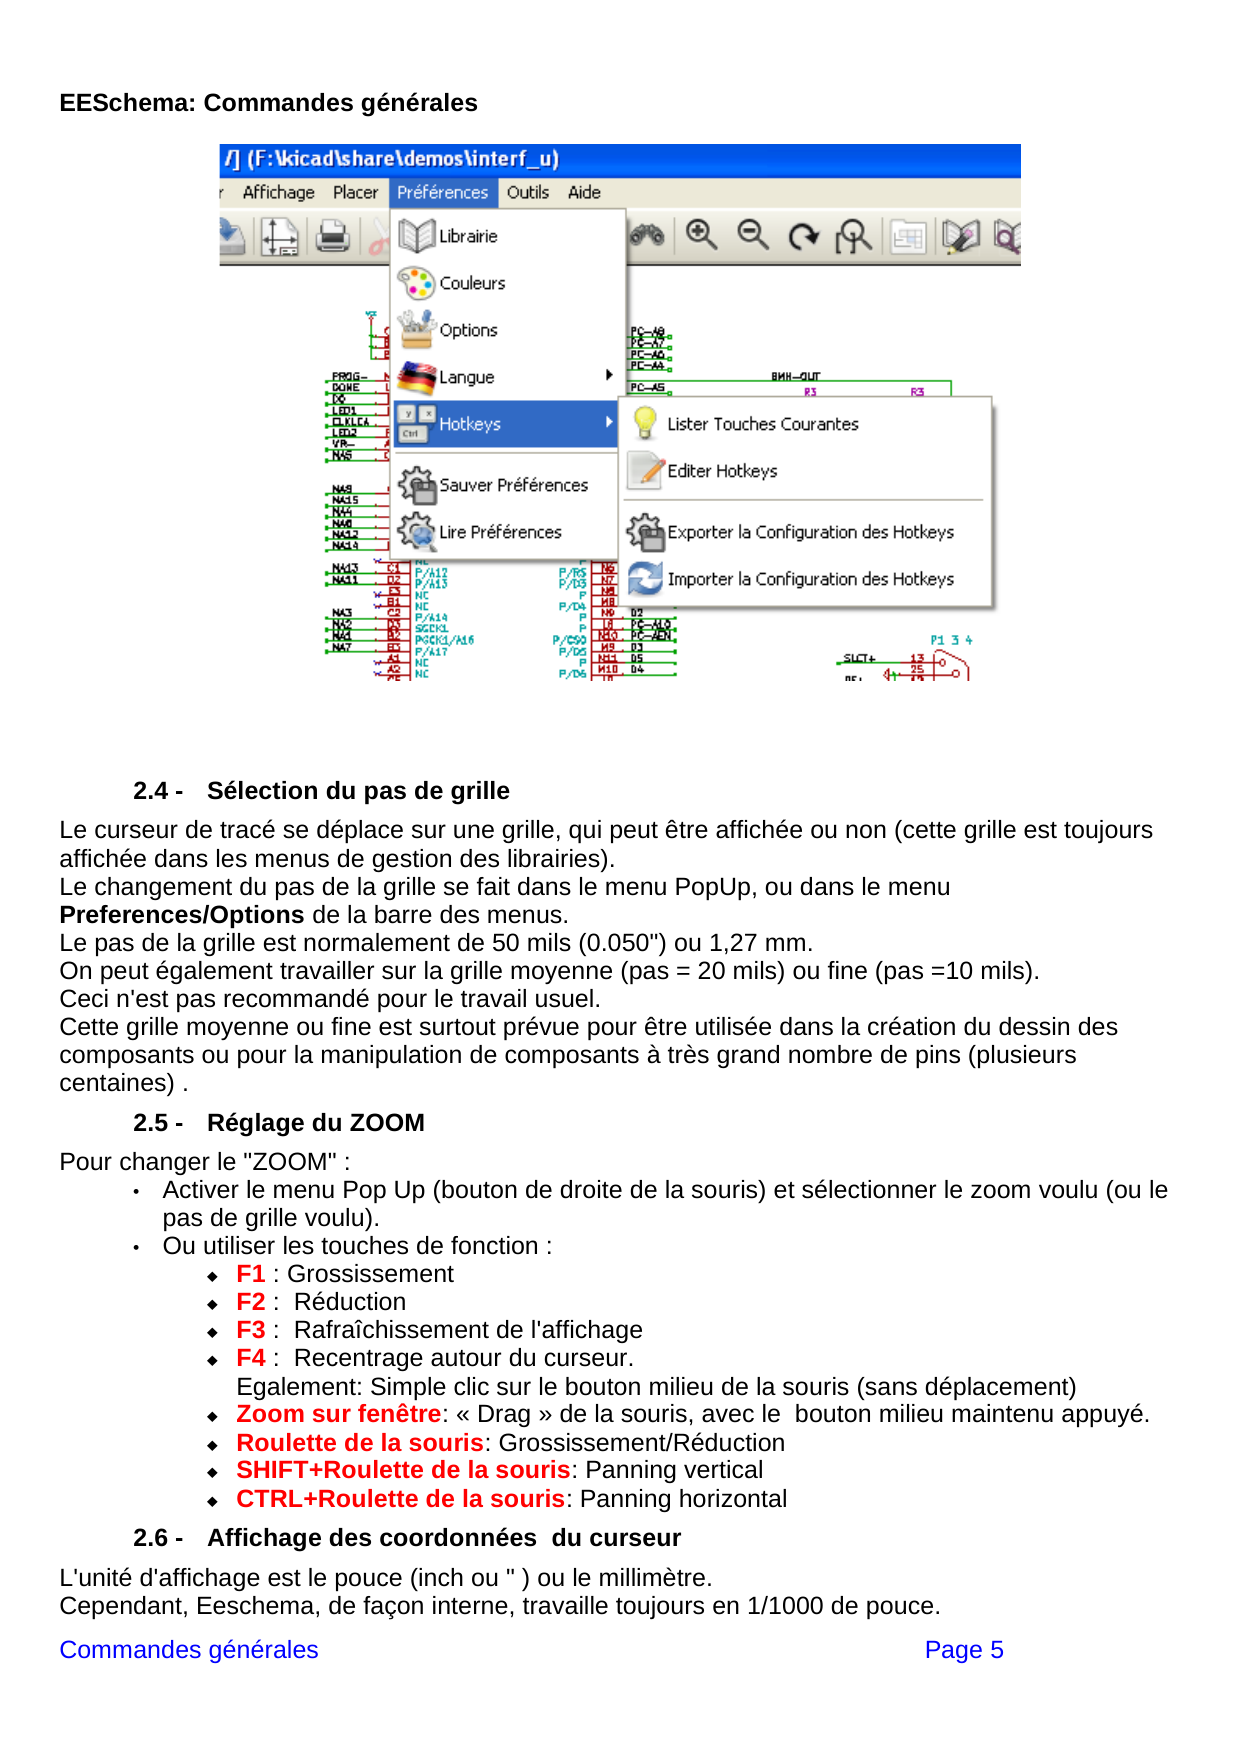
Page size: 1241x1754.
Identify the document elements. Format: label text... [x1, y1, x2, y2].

list Activer le menu Pop Up (bouton de droite de la souris) et sélectionner le zoom voulu (ou le pas de grille voulu). [103, 1176, 1181, 1232]
text Pour changer le "ZOOM" : [59, 1148, 1181, 1176]
text Cette grille moyenne ou fine est surtout prévue pour être utilisée dans la création du dessin des composants ou pour la manipulation de composants à très grand nombre de pins (plusieurs centaines) . [59, 1013, 1181, 1097]
list Zoom sur fenêtre: « Drag » de la souris, avec le bouton milieu maintenu appuyé. [207, 1400, 1181, 1428]
list CTRL+Roulette de la souris: Panning horizontal [207, 1484, 1181, 1512]
text Le changement du pas de la grille se fait dans le menu PopUp, ou dans le menu Preferences/Options de la barre des menus. [59, 872, 1181, 928]
list F2 : Réduction [207, 1288, 1181, 1316]
list F3 : Rafraîchissement de l'affichage [207, 1316, 1181, 1344]
subtitle Réglage du ZOOM [59, 1108, 1181, 1136]
text Cependant, Eeschema, de façon interne, travaille toujours en 1/1000 de pouce. [59, 1592, 1181, 1620]
text Le pas de la grille est normalement de 50 mils (0.050") ou 1,27 mm. [59, 928, 1181, 957]
text On peut également travailler sur la grille moyenne (pas = 20 mils) ou fine (pas =10 mils). [59, 957, 1181, 984]
list SHIFT+Roulette de la souris: Panning vertical [207, 1456, 1181, 1484]
picture [219, 144, 1021, 681]
text Le curseur de tracé se déplace sur une grille, qui peut être affichée ou non (cette grille est toujours affichée dans les menus de gestion des librairies). [59, 816, 1181, 872]
text Ceci n'est pas recommandé pour le travail usuel. [59, 984, 1181, 1013]
subtitle Affichage des coordonnées du curseur [59, 1524, 1181, 1552]
text L'unité d'affichage est le pouce (inch ou " ) ou le millimètre. [59, 1564, 1181, 1592]
list Ou utiliser les touches de fonction : [103, 1232, 1181, 1260]
list Roulette de la souris: Grossissement/Réduction [207, 1428, 1181, 1456]
subtitle Sélection du pas de grille [59, 777, 1181, 805]
list F4 : Recentrage autour du curseur. Egalement: Simple clic sur le bouton milieu de la souris (sans déplacement) [207, 1344, 1181, 1400]
list F1 : Grossissement [207, 1260, 1181, 1288]
